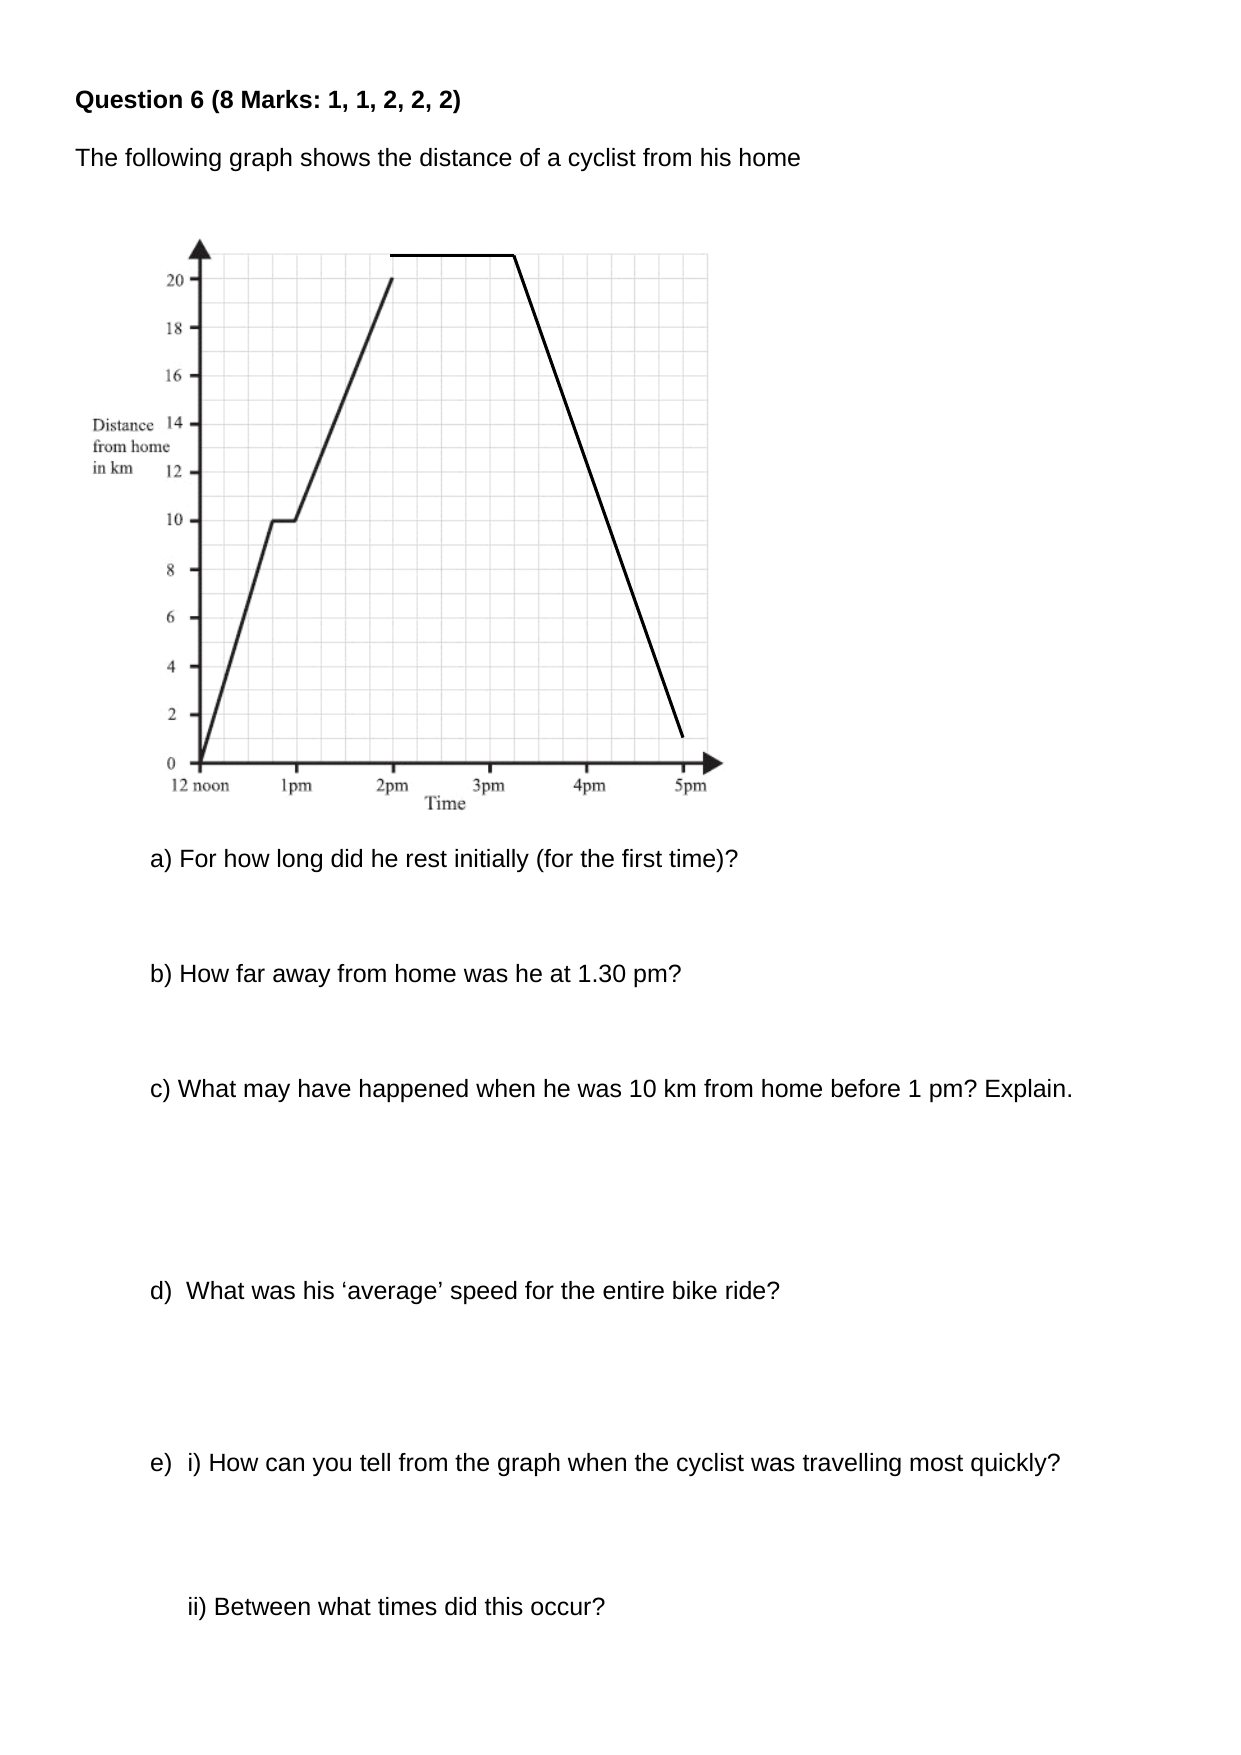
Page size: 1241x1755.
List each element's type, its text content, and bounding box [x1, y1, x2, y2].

text d) What was his ‘average’ speed for the entire bike ride? [75, 1276, 1165, 1304]
text c) What may have happened when he was 10 km from home before 1 pm? Explain. [75, 1074, 1165, 1103]
text b) How far away from home was he at 1.30 pm? [75, 959, 1165, 988]
text a) For how long did he rest initially (for the first time)? [75, 844, 1165, 873]
text Question 6 (8 Marks: 1, 1, 2, 2, 2) [75, 85, 1165, 142]
text ii) Between what times did this occur? [187, 1592, 1165, 1621]
text The following graph shows the distance of a cyclist from his home [75, 142, 1165, 171]
list i) How can you tell from the graph when the cyclist was travelling most quickly? [150, 1448, 1165, 1477]
